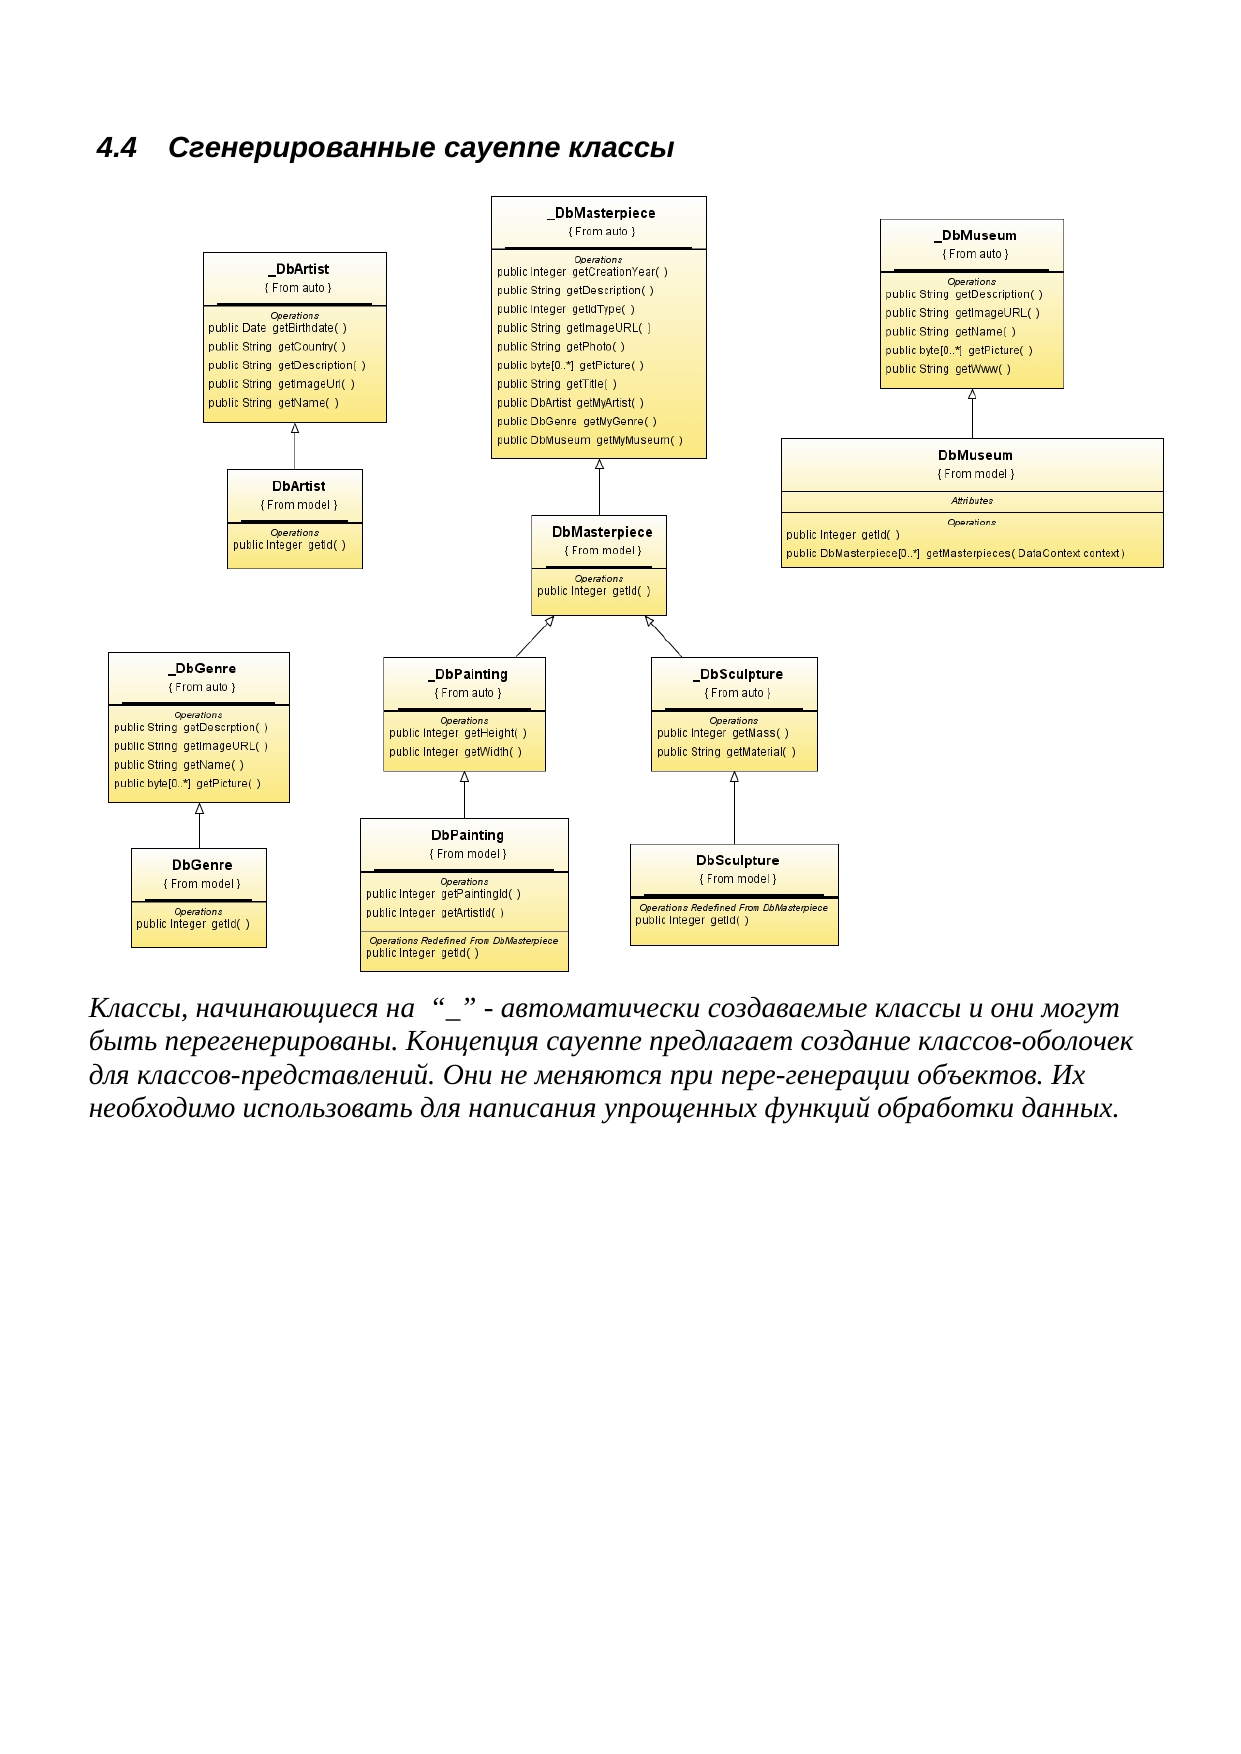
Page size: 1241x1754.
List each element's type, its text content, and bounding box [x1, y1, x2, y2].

subtitle Сгенерированные cayenne классы [88, 130, 1181, 164]
picture [88, 176, 1182, 990]
text Классы, начинающиеся на “_” - автоматически создаваемые классы и они могут быть перегенерированы. Концепция cayenne предлагает создание классов-оболочек для классов-представлений. Они не меняются при пере-генерации объектов. Их необходимо использовать для написания упрощенных функций обработки данных. [88, 990, 1181, 1124]
